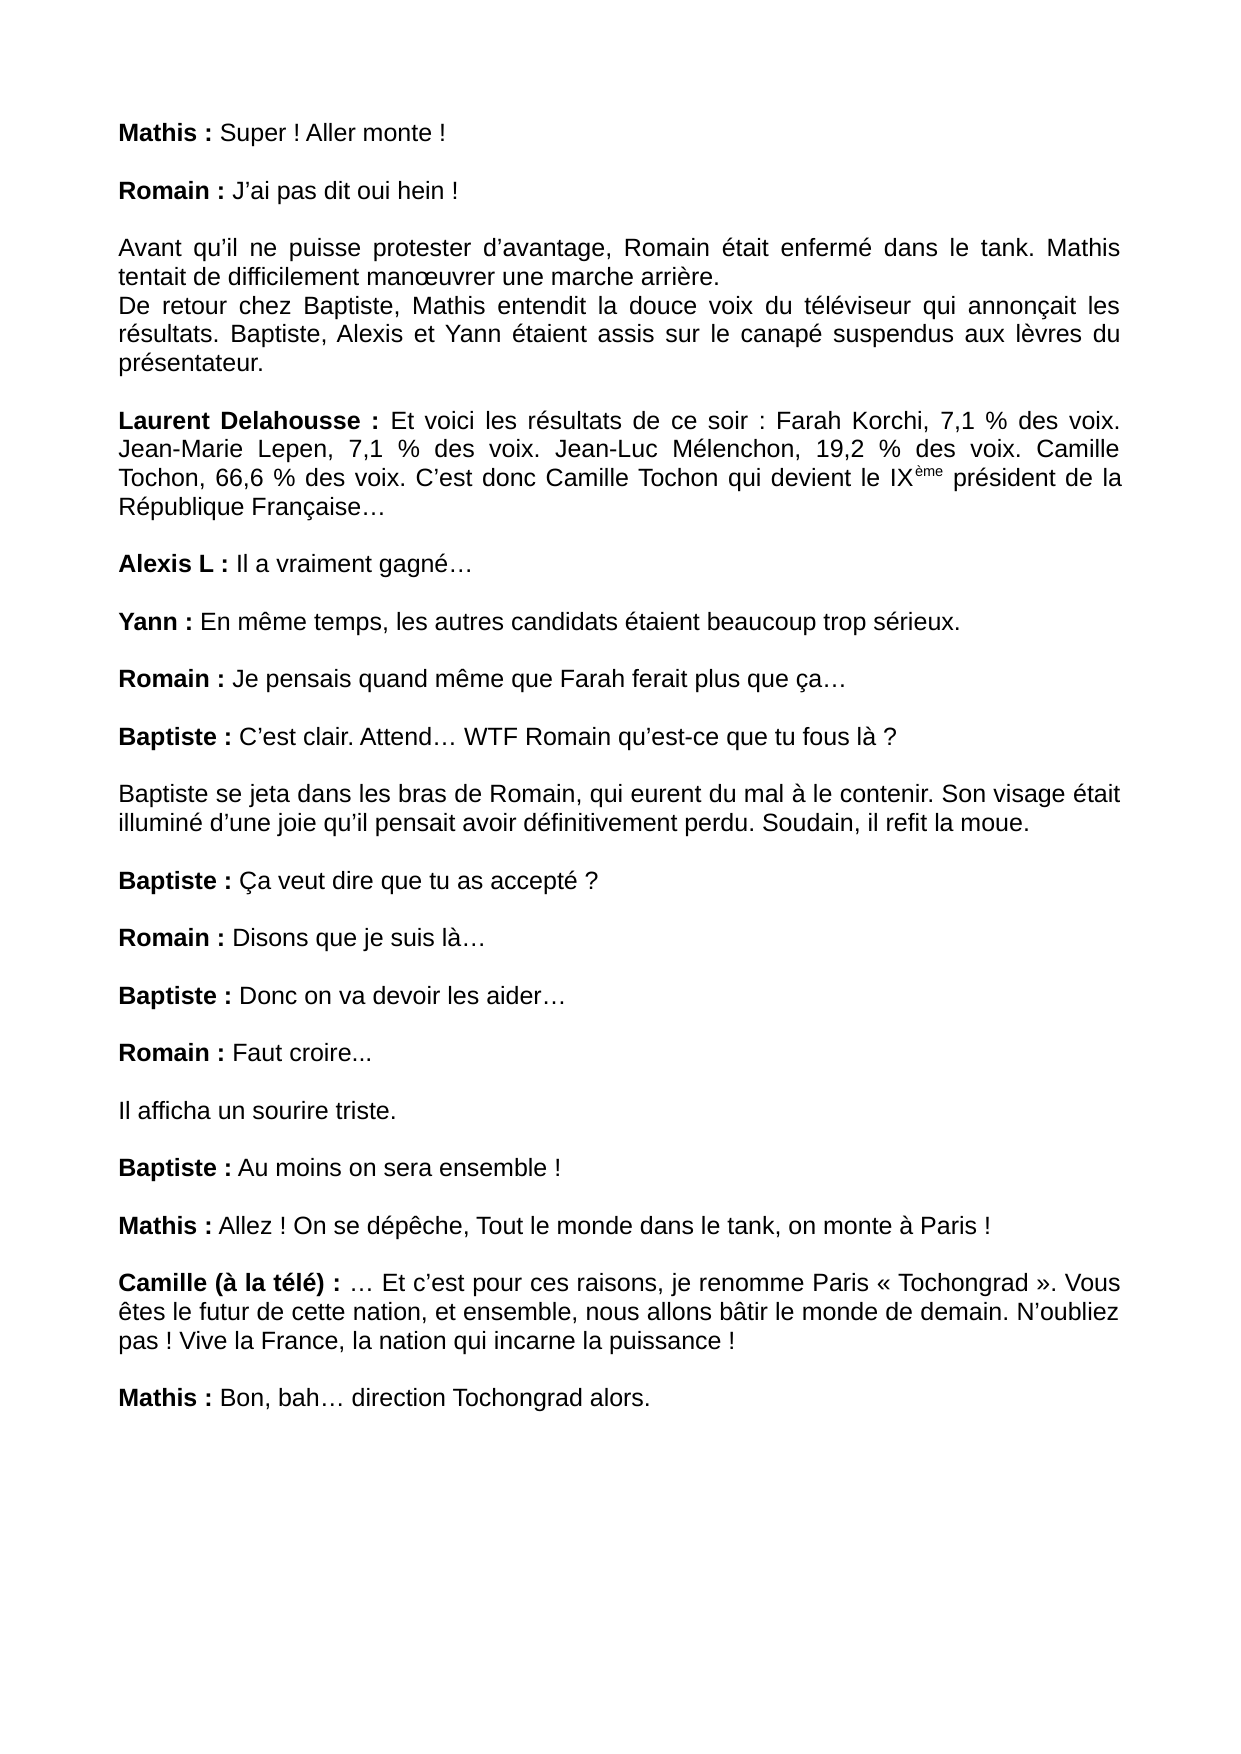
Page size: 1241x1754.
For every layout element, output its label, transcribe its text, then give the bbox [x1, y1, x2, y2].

text Romain : Faut croire... [118, 1038, 1122, 1067]
text Romain : J’ai pas dit oui hein ! [118, 176, 1122, 204]
text Baptiste se jeta dans les bras de Romain, qui eurent du mal à le contenir. Son visage était illuminé d’une joie qu’il pensait avoir définitivement perdu. Soudain, il refit la moue. [118, 779, 1122, 837]
text Camille (à la télé) : … Et c’est pour ces raisons, je renomme Paris « Tochongrad ». Vous êtes le futur de cette nation, et ensemble, nous allons bâtir le monde de demain. N’oubliez pas ! Vive la France, la nation qui incarne la puissance ! [118, 1268, 1122, 1354]
text Mathis : Super ! Aller monte ! [118, 118, 1122, 147]
text Avant qu’il ne puisse protester d’avantage, Romain était enfermé dans le tank. Mathis tentait de difficilement manœuvrer une marche arrière. [118, 233, 1122, 291]
text Baptiste : C’est clair. Attend… WTF Romain qu’est-ce que tu fous là ? [118, 722, 1122, 751]
text Laurent Delahousse : Et voici les résultats de ce soir : Farah Korchi, 7,1 % des voix. Jean-Marie Lepen, 7,1 % des voix. Jean-Luc Mélenchon, 19,2 % des voix. Camille Tochon, 66,6 % des voix. C’est donc Camille Tochon qui devient le IXème président de la République Française… [118, 406, 1122, 521]
text Yann : En même temps, les autres candidats étaient beaucoup trop sérieux. [118, 607, 1122, 636]
text Baptiste : Ça veut dire que tu as accepté ? [118, 866, 1122, 894]
text Baptiste : Donc on va devoir les aider… [118, 981, 1122, 1009]
text Alexis L : Il a vraiment gagné… [118, 549, 1122, 578]
text Romain : Disons que je suis là… [118, 923, 1122, 952]
text Il afficha un sourire triste. [118, 1096, 1122, 1124]
text Baptiste : Au moins on sera ensemble ! [118, 1153, 1122, 1182]
text Mathis : Bon, bah… direction Tochongrad alors. [118, 1383, 1122, 1412]
text Romain : Je pensais quand même que Farah ferait plus que ça… [118, 664, 1122, 693]
text Mathis : Allez ! On se dépêche, Tout le monde dans le tank, on monte à Paris ! [118, 1211, 1122, 1239]
text De retour chez Baptiste, Mathis entendit la douce voix du téléviseur qui annonçait les résultats. Baptiste, Alexis et Yann étaient assis sur le canapé suspendus aux lèvres du présentateur. [118, 291, 1122, 377]
